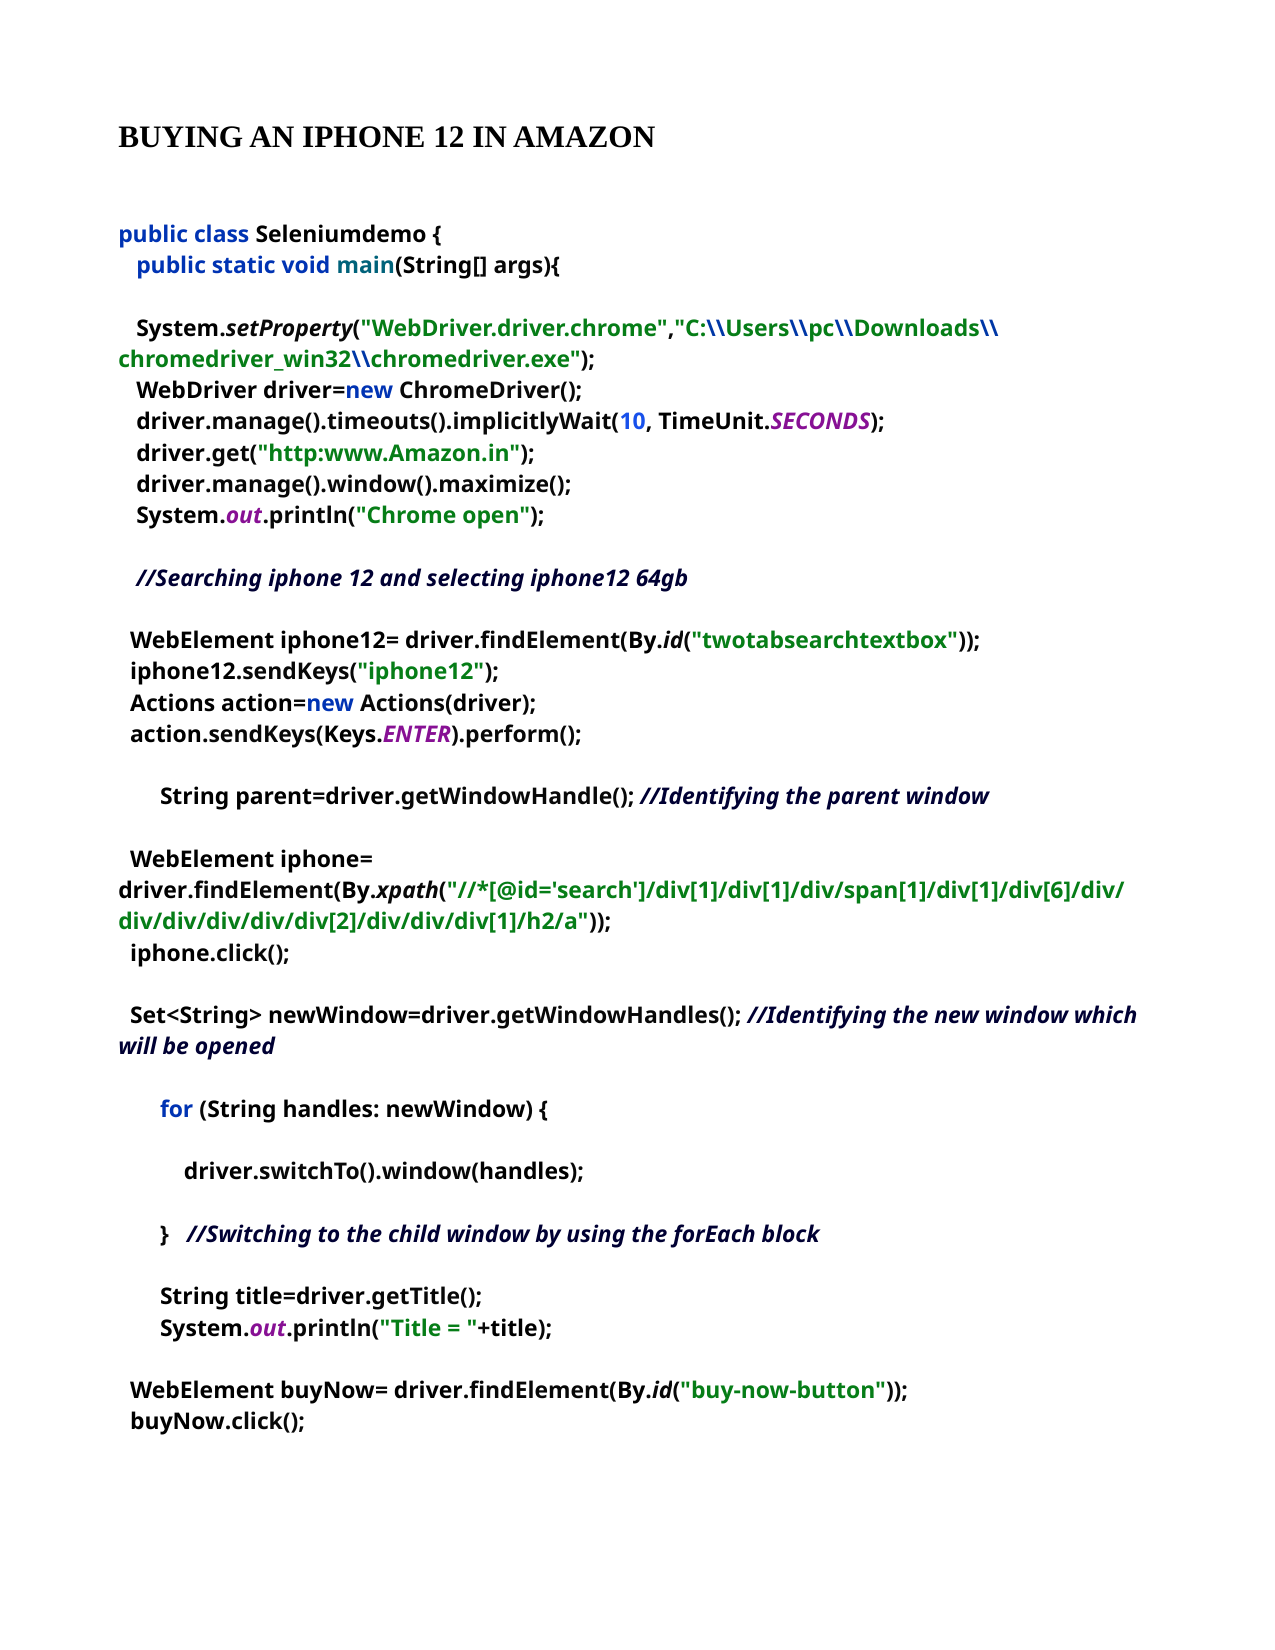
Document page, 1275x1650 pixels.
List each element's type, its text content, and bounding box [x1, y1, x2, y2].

text BUYING AN IPHONE 12 IN AMAZON [118, 118, 1157, 154]
text driver.switchTo().window(handles); } //Switching to the child window by using the forEach block String title=driver.getTitle(); System.out.println("Title = "+title); WebElement buyNow= driver.findElement(By.id("buy-now-button")); buyNow.click(); [118, 1124, 1157, 1530]
text public class Seleniumdemo { public static void main(String[] args){ System.setProperty("WebDriver.driver.chrome","C:\\Users\\pc\\Downloads\\chromedriver_win32\\chromedriver.exe"); WebDriver driver=new ChromeDriver(); driver.manage().timeouts().implicitlyWait(10, TimeUnit.SECONDS); driver.get("http:www.Amazon.in"); driver.manage().window().maximize(); System.out.println("Chrome open"); //Searching iphone 12 and selecting iphone12 64gb WebElement iphone12= driver.findElement(By.id("twotabsearchtextbox")); iphone12.sendKeys("iphone12"); Actions action=new Actions(driver); action.sendKeys(Keys.ENTER).perform(); String parent=driver.getWindowHandle(); //Identifying the parent window WebElement iphone= driver.findElement(By.xpath("//*[@id='search']/div[1]/div[1]/div/span[1]/div[1]/div[6]/div/div/div/div/div/div[2]/div/div/div[1]/h2/a")); iphone.click(); Set<String> newWindow=driver.getWindowHandles(); //Identifying the new window which will be opened for (String handles: newWindow) { [118, 190, 1157, 1124]
